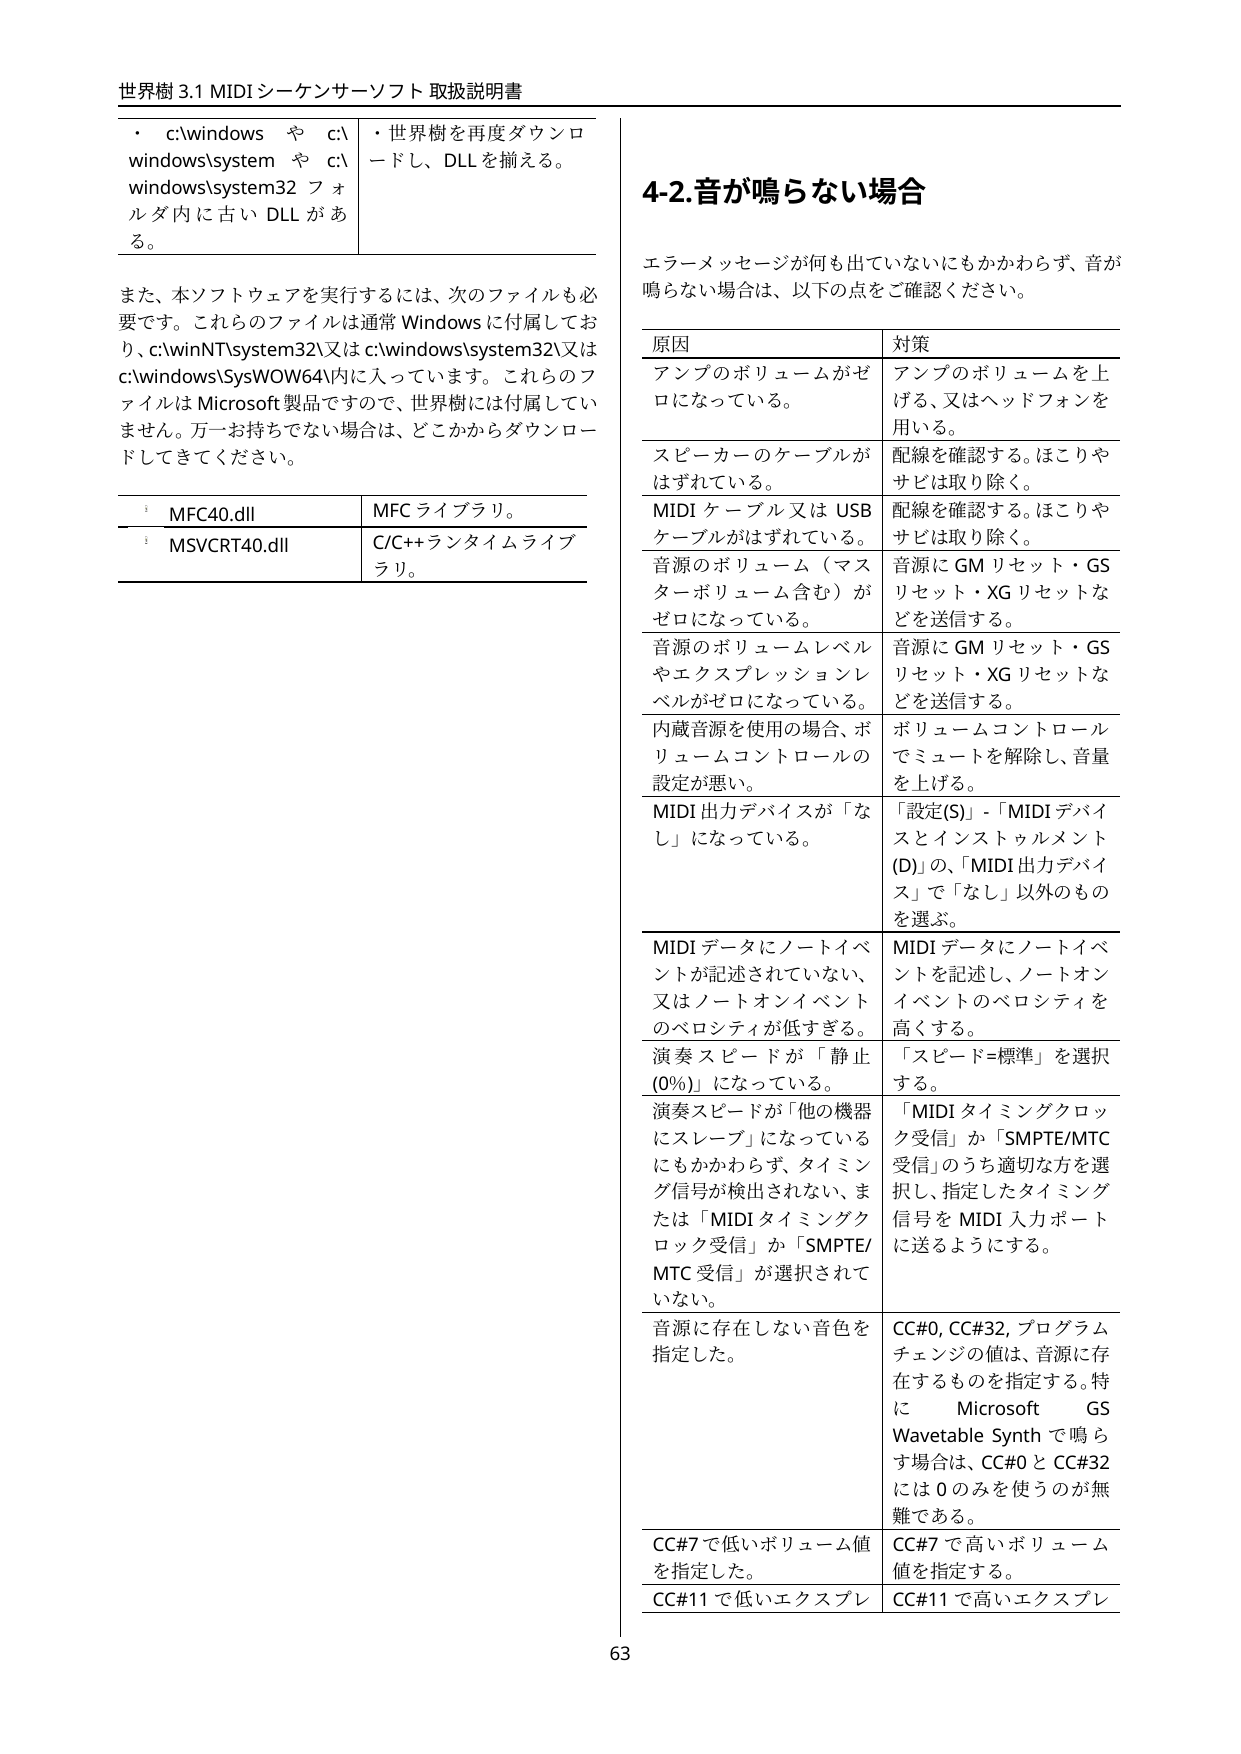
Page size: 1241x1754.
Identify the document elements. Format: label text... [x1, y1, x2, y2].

table_cell MIDI出力デバイスが「なし」になっている。 [642, 797, 882, 931]
text エラーメッセージが何も出ていないにもかかわらず、音が鳴らない場合は、以下の点をご確認ください。 [642, 249, 1122, 303]
table_cell 音源のボリューム（マスターボリューム含む）がゼロになっている。 [642, 551, 882, 632]
text また、本ソフトウェアを実行するには、次のファイルも必要です。これらのファイルは通常Windowsに付属しており、c:\winNT\system32\又はc:\windows\system32\又はc:\windows\SysWOW64\内に入っています。これらのファイルはMicrosoft製品ですので、世界樹には付属していません。万一お持ちでない場合は、どこかからダウンロードしてきてください。 [118, 281, 598, 469]
table_cell MIDIケーブル又はUSBケーブルがはずれている。 [642, 496, 882, 549]
table_cell 「MIDIタイミングクロック受信」か「SMPTE/MTC受信」のうち適切な方を選択し、指定したタイミング信号をMIDI入力ポートに送るようにする。 [883, 1096, 1120, 1312]
subtitle 4-2.音が鳴らない場合 [642, 169, 1122, 211]
table_cell CC#0, CC#32, プログラムチェンジの値は、音源に存在するものを指定する。特にMicrosoft GS Wavetable Synthで鳴らす場合は、CC#0とCC#32には0のみを使うのが無難である。 [883, 1313, 1120, 1529]
table_cell 内蔵音源を使用の場合、ボリュームコントロールの設定が悪い。 [642, 715, 882, 796]
table_cell スピーカーのケーブルがはずれている。 [642, 441, 882, 494]
table_header MFC40.dll [118, 496, 361, 526]
table_cell 音源にGMリセット・GSリセット・XGリセットなどを送信する。 [883, 633, 1120, 713]
table_cell ・c:\windowsやc:\windows\systemやc:\windows\system32フォルダ内に古いDLLがある。 [118, 119, 358, 254]
table_cell アンプのボリュームを上げる、又はヘッドフォンを用いる。 [883, 359, 1120, 439]
table_cell CC#7で高いボリューム値を指定する。 [883, 1530, 1120, 1584]
table_cell 音源に存在しない音色を指定した。 [642, 1313, 882, 1529]
table_header 対策 [883, 330, 1120, 357]
table_cell アンプのボリュームがゼロになっている。 [642, 359, 882, 439]
table_cell 演奏スピードが「他の機器にスレーブ」になっているにもかかわらず、タイミング信号が検出されない、または「MIDIタイミングクロック受信」か「SMPTE/MTC受信」が選択されていない。 [642, 1096, 882, 1312]
table_cell 「スピード=標準」を選択する。 [883, 1041, 1120, 1095]
table_cell 音源のボリュームレベルやエクスプレッションレベルがゼロになっている。 [642, 633, 882, 713]
table_cell 音源にGMリセット・GSリセット・XGリセットなどを送信する。 [883, 551, 1120, 632]
table_cell ・世界樹を再度ダウンロードし、DLLを揃える。 [359, 119, 596, 254]
table_cell C/C++ランタイムライブラリ。 [362, 528, 587, 581]
table_header 原因 [642, 330, 882, 357]
table_cell MSVCRT40.dll [118, 528, 361, 581]
table_cell MIDIデータにノートイベントを記述し、ノートオンイベントのベロシティを高くする。 [883, 933, 1120, 1040]
table_cell 演奏スピードが「静止(0％)」になっている。 [642, 1041, 882, 1095]
table_cell MIDIデータにノートイベントが記述されていない、又はノートオンイベントのベロシティが低すぎる。 [642, 933, 882, 1040]
table_cell CC#7で低いボリューム値を指定した。 [642, 1530, 882, 1584]
table_cell 配線を確認する。ほこりやサビは取り除く。 [883, 441, 1120, 494]
table_cell 配線を確認する。ほこりやサビは取り除く。 [883, 496, 1120, 549]
table_cell ボリュームコントロールでミュートを解除し、音量を上げる。 [883, 715, 1120, 796]
table_cell 「設定(S)」 - 「MIDIデバイスとインストゥルメント(D)」の、「MIDI出力デバイス」で「なし」以外のものを選ぶ。 [883, 797, 1120, 931]
table_cell CC#11で高いエクスプレ [883, 1585, 1120, 1612]
table_header MFCライブラリ。 [362, 496, 587, 526]
table_cell CC#11で低いエクスプレ [642, 1585, 882, 1612]
